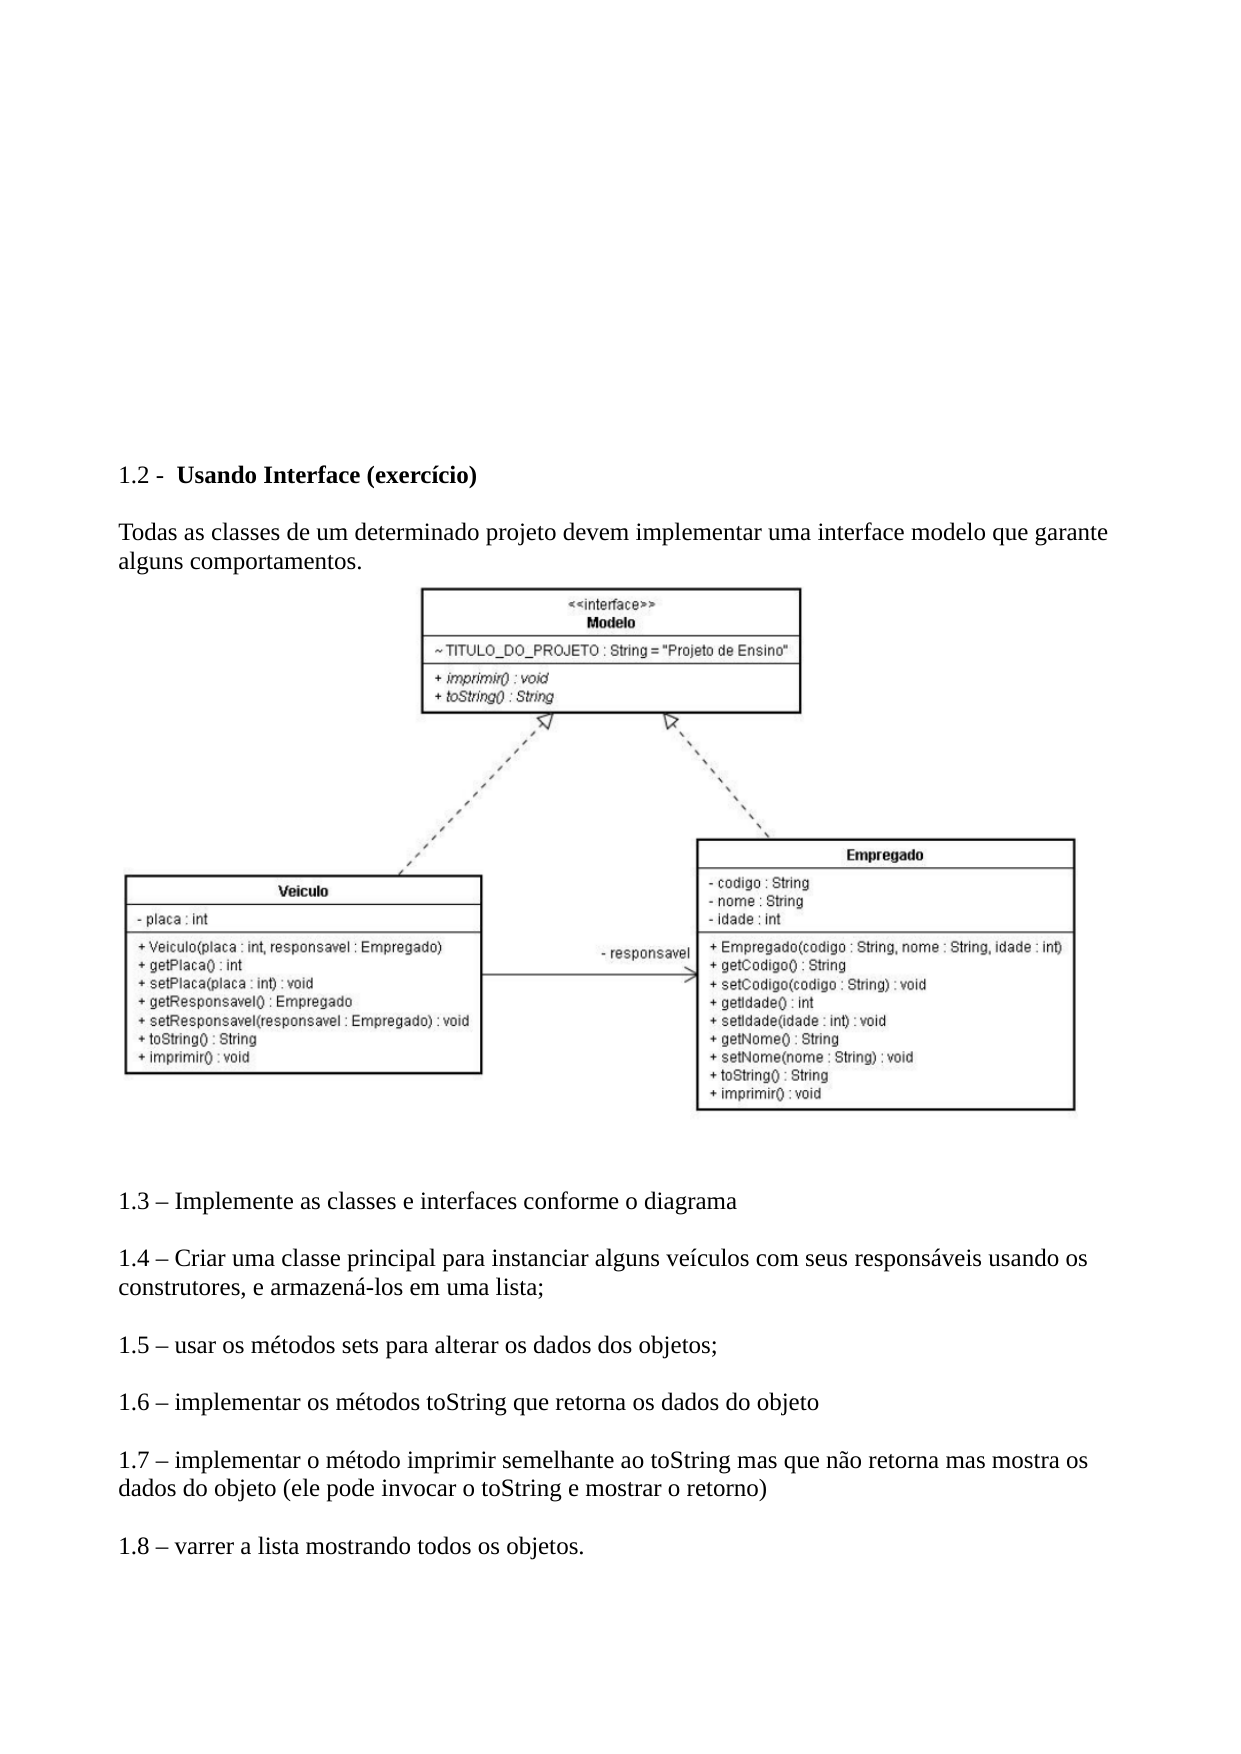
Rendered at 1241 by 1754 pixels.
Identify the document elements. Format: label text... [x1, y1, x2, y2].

text 1.6 – implementar os métodos toString que retorna os dados do objeto [118, 1387, 1122, 1416]
text 1.3 – Implemente as classes e interfaces conforme o diagrama [118, 1186, 1122, 1215]
text 1.4 – Criar uma classe principal para instanciar alguns veículos com seus responsáveis usando os construtores, e armazená-los em uma lista; [118, 1243, 1122, 1301]
text 1.2 - Usando Interface (exercício) [118, 460, 1122, 488]
text 1.8 – varrer a lista mostrando todos os objetos. [118, 1531, 1122, 1560]
text Todas as classes de um determinado projeto devem implementar uma interface modelo que garante alguns comportamentos. [118, 517, 1122, 575]
picture [112, 576, 1085, 1129]
text 1.5 – usar os métodos sets para alterar os dados dos objetos; [118, 1330, 1122, 1358]
text 1.7 – implementar o método imprimir semelhante ao toString mas que não retorna mas mostra os dados do objeto (ele pode invocar o toString e mostrar o retorno) [118, 1445, 1122, 1502]
